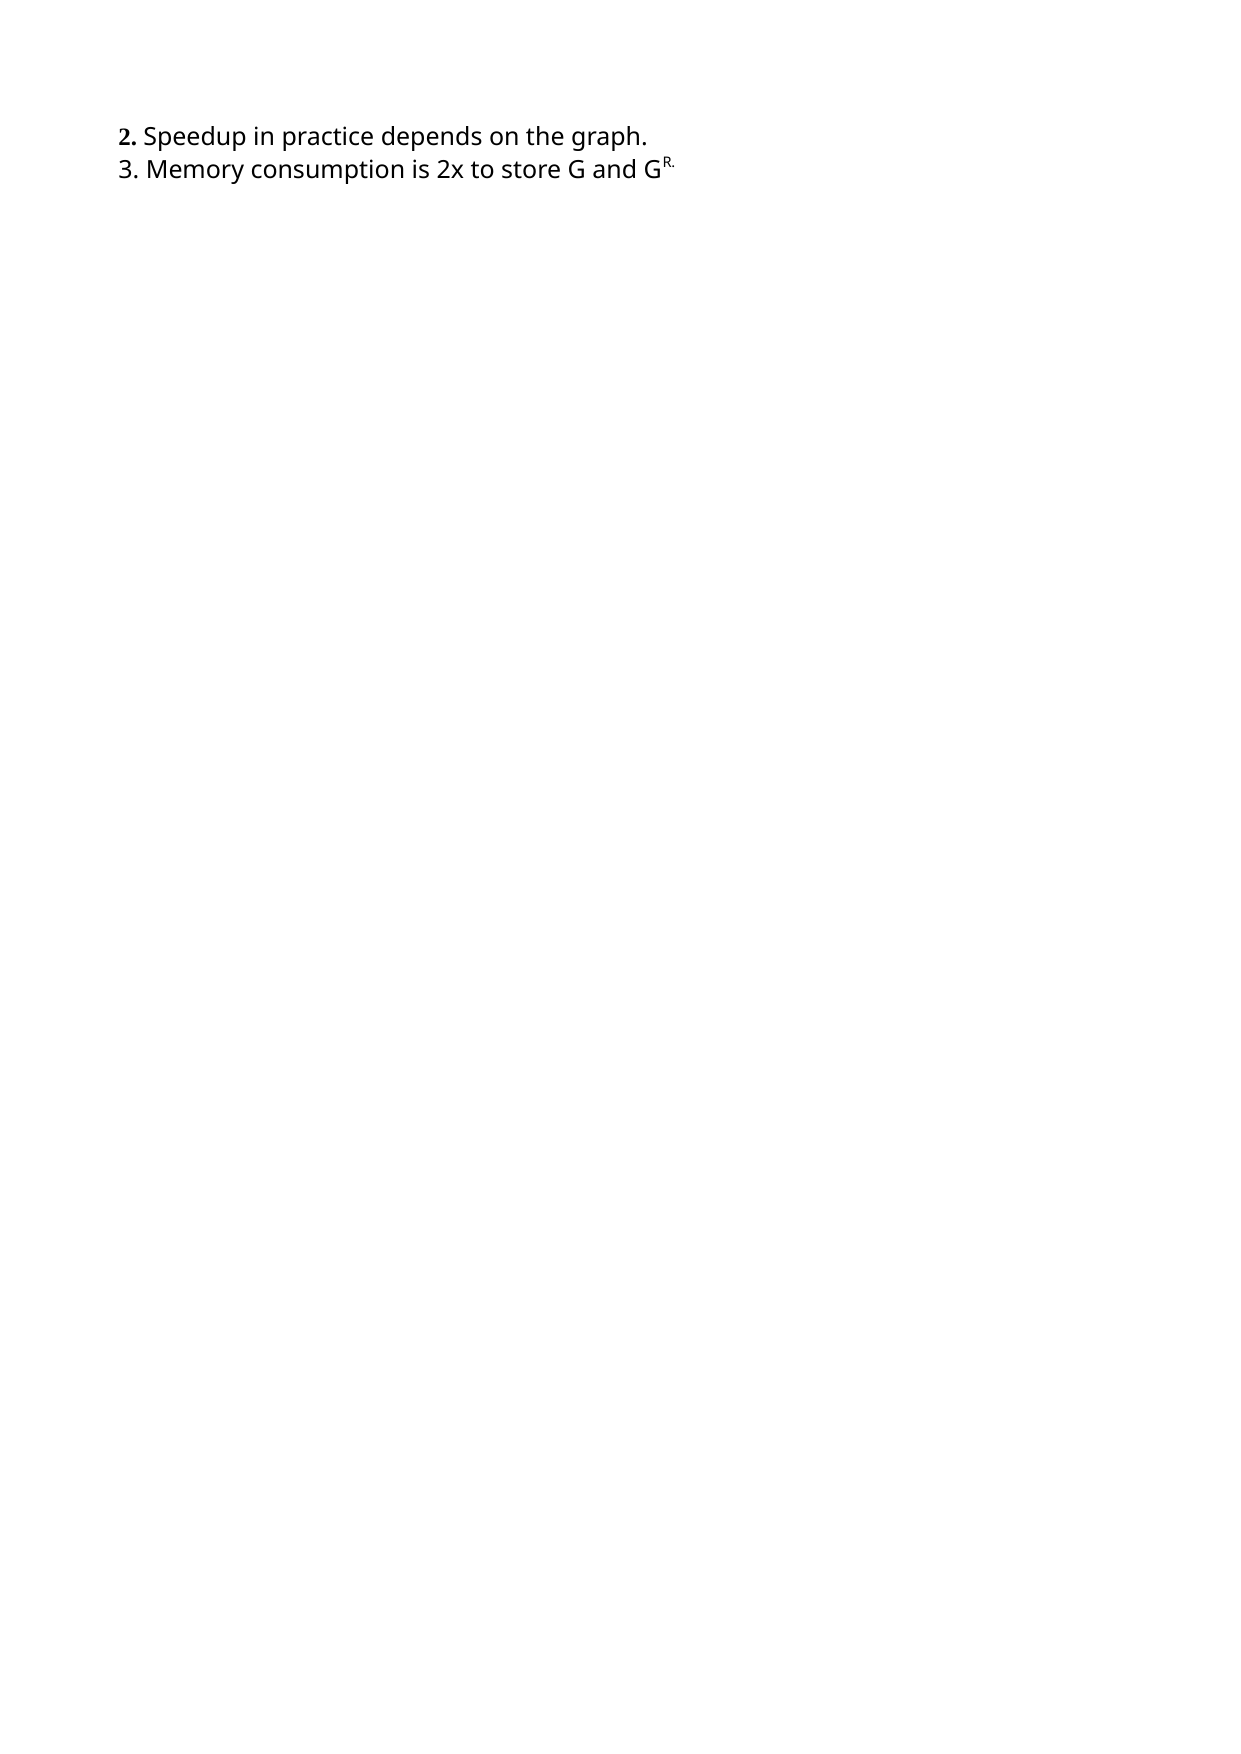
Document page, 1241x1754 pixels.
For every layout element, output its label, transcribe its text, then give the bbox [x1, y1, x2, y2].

text 2. Speedup in practice depends on the graph. [118, 118, 1122, 152]
text 3. Memory consumption is 2x to store G and GR. [118, 152, 1122, 186]
